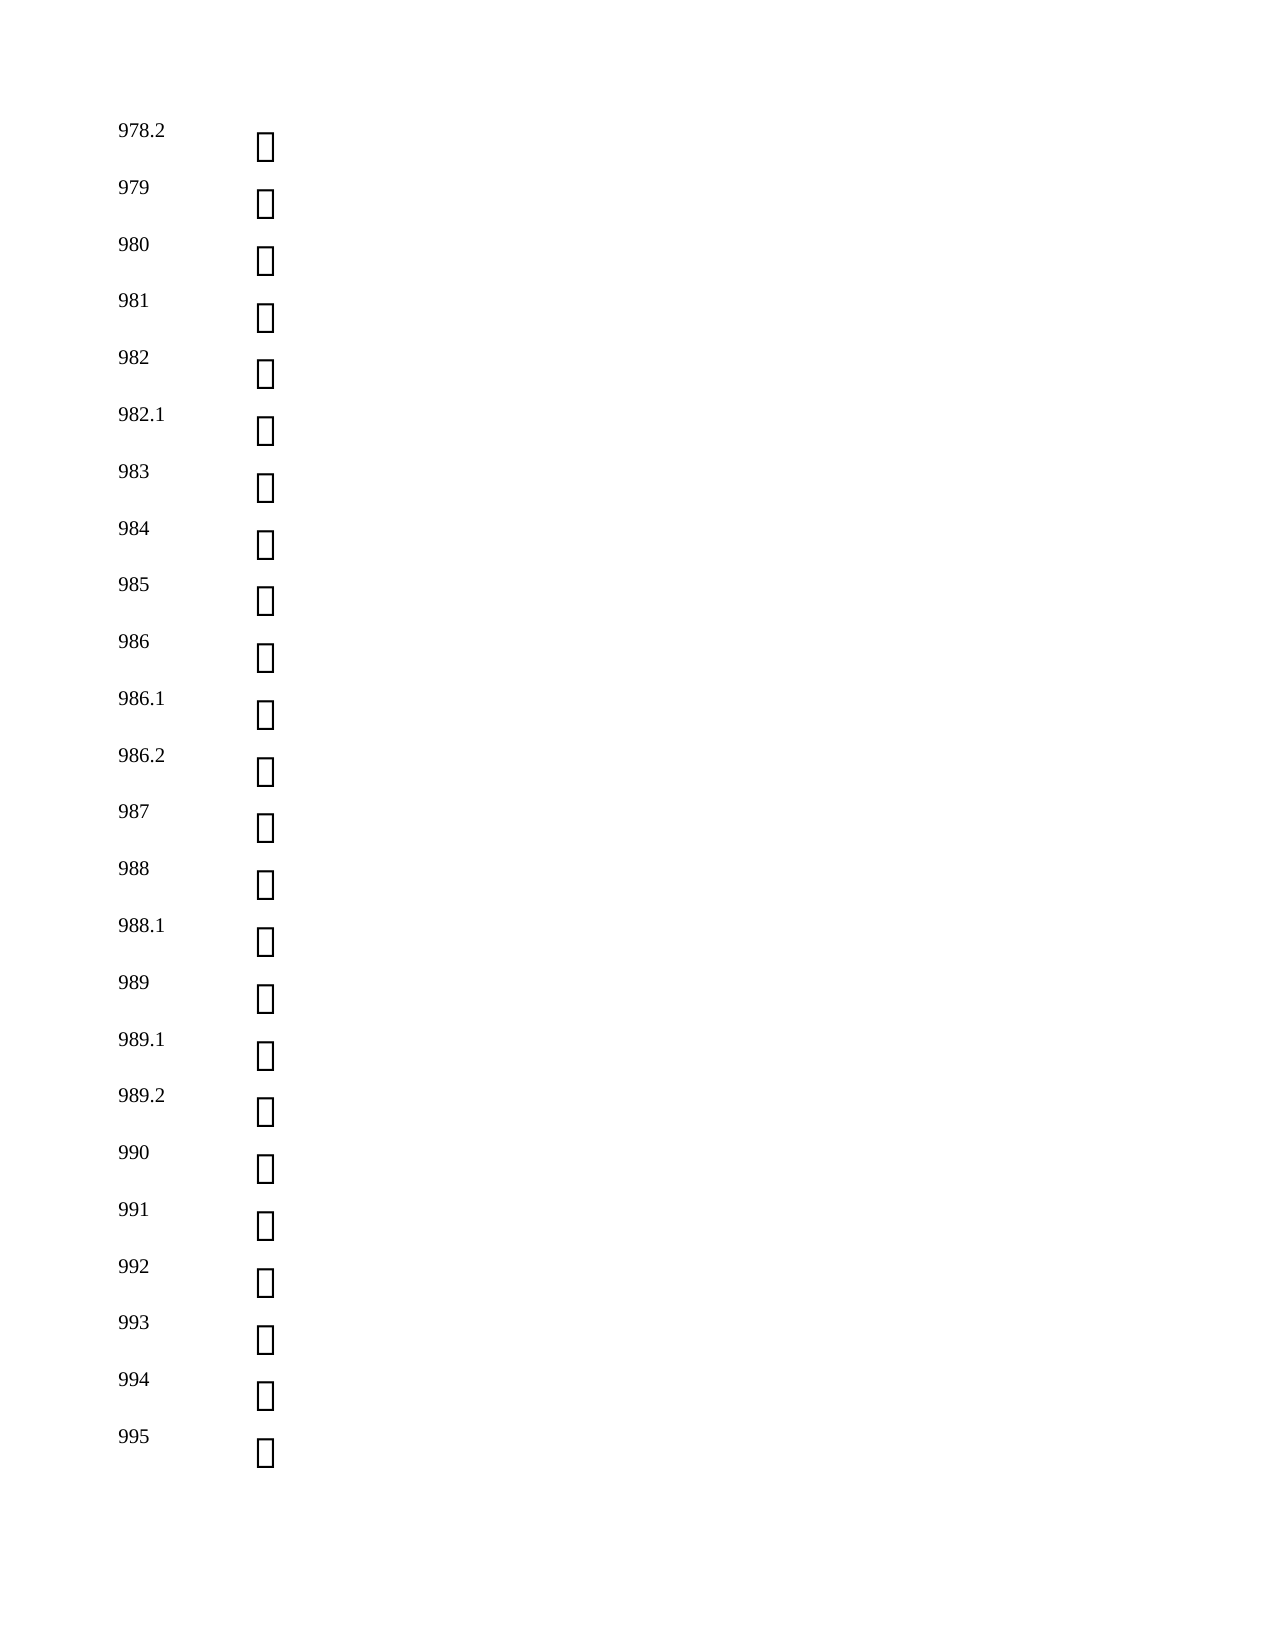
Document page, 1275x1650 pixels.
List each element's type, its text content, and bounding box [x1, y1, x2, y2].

table_cell 𒧾 [253, 1367, 466, 1424]
table_cell 981 [118, 289, 253, 345]
table_cell 𒧫 [253, 289, 466, 345]
table_cell 𒧳 [253, 743, 466, 799]
table_cell 987 [118, 799, 253, 856]
table_cell 𒧶 [253, 913, 466, 970]
table_cell 989.1 [118, 1026, 253, 1083]
table_cell 988.1 [118, 913, 253, 970]
table_cell 994 [118, 1367, 253, 1424]
table_cell 978.2 [118, 118, 253, 175]
table_cell 993 [118, 1310, 253, 1367]
table_cell 995 [118, 1424, 253, 1481]
table_cell 𒧷 [253, 970, 466, 1026]
table_cell 980 [118, 232, 253, 288]
table_cell 991 [118, 1197, 253, 1253]
table_cell 𒧵 [253, 856, 466, 913]
table_cell 982.1 [118, 402, 253, 459]
table_cell 986.1 [118, 686, 253, 743]
table_cell 𒧩 [253, 175, 466, 232]
table_cell 𒧱 [253, 629, 466, 686]
table_cell 983 [118, 459, 253, 516]
table_cell 988 [118, 856, 253, 913]
table_cell 𒧴 [253, 799, 466, 856]
table_cell 986.2 [118, 743, 253, 799]
table_cell 990 [118, 1140, 253, 1197]
table_cell 𒧪 [253, 232, 466, 288]
table_cell 989 [118, 970, 253, 1026]
table_cell 992 [118, 1254, 253, 1310]
table_cell 982 [118, 345, 253, 402]
table_cell 𒧹 [253, 1083, 466, 1140]
table_cell 𒧬 [253, 345, 466, 402]
table_cell 𒧲 [253, 686, 466, 743]
table_cell 𒧸 [253, 1026, 466, 1083]
table_cell 𒧻 [253, 1197, 466, 1253]
table_cell 𒧽 [253, 1310, 466, 1367]
table_cell 984 [118, 516, 253, 572]
table_cell 𒧮 [253, 459, 466, 516]
table_cell 𒧨 [253, 118, 466, 175]
table_cell 986 [118, 629, 253, 686]
table_cell 𒧰 [253, 572, 466, 629]
table_cell 𒧿 [253, 1424, 466, 1481]
table_cell 989.2 [118, 1083, 253, 1140]
table_cell 979 [118, 175, 253, 232]
table_cell 985 [118, 572, 253, 629]
table_cell 𒧯 [253, 516, 466, 572]
table_cell 𒧺 [253, 1140, 466, 1197]
table_cell 𒧼 [253, 1254, 466, 1310]
table_cell 𒧭 [253, 402, 466, 459]
